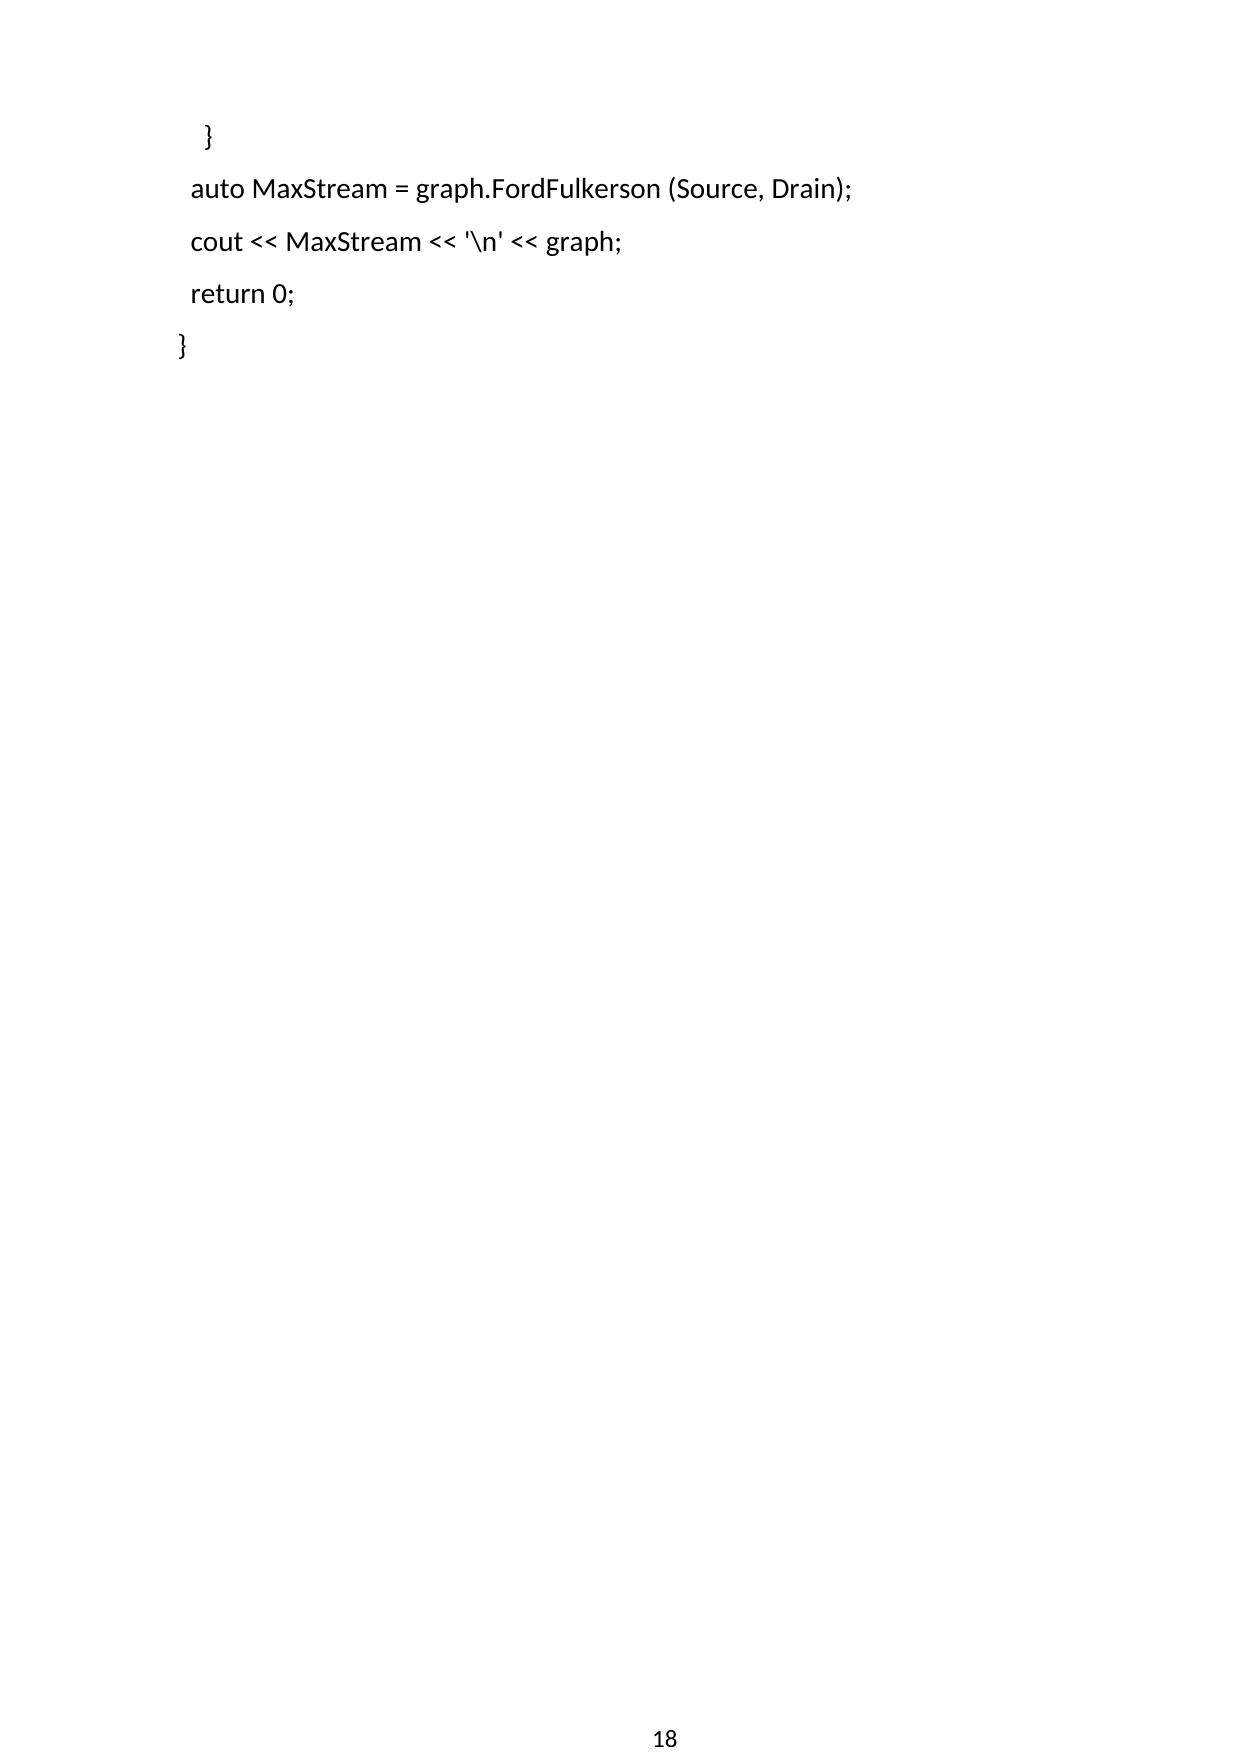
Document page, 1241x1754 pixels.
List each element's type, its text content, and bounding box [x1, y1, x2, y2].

text } [177, 118, 1152, 154]
text } [177, 327, 1152, 363]
text auto MaxStream = graph.FordFulkerson (Source, Drain); [177, 170, 1152, 206]
text return 0; [177, 275, 1152, 311]
text cout << MaxStream << '\n' << graph; [177, 223, 1152, 258]
